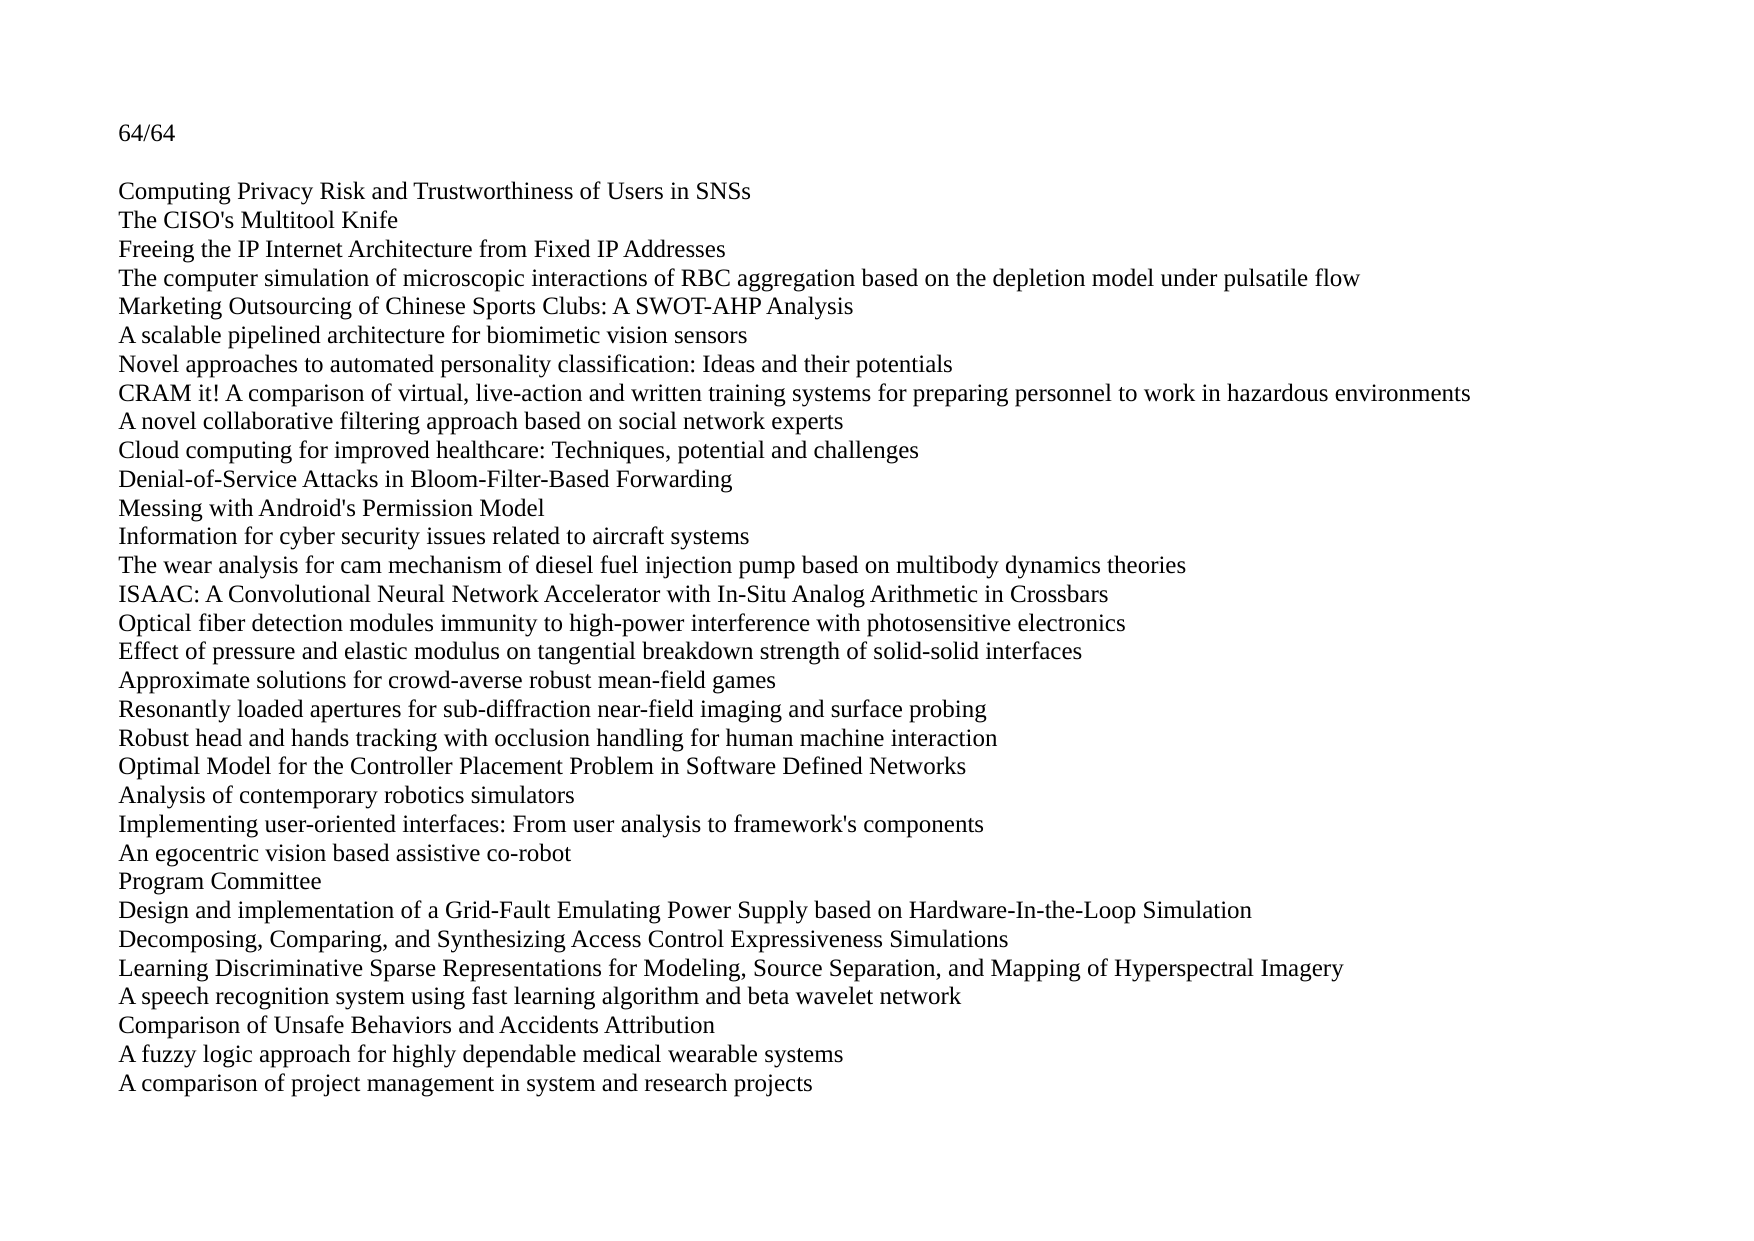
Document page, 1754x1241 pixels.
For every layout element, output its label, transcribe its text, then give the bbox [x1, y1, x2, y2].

text Optimal Model for the Controller Placement Problem in Software Defined Networks [118, 751, 1636, 780]
text A scalable pipelined architecture for biomimetic vision sensors [118, 320, 1636, 349]
text An egocentric vision based assistive co-robot [118, 838, 1636, 866]
text Messing with Android's Permission Model [118, 493, 1636, 521]
text Freeing the IP Internet Architecture from Fixed IP Addresses [118, 234, 1636, 263]
text The CISO's Multitool Knife [118, 205, 1636, 234]
text Denial-of-Service Attacks in Bloom-Filter-Based Forwarding [118, 464, 1636, 493]
text A comparison of project management in system and research projects [118, 1068, 1636, 1096]
text Marketing Outsourcing of Chinese Sports Clubs: A SWOT-AHP Analysis [118, 291, 1636, 320]
text Cloud computing for improved healthcare: Techniques, potential and challenges [118, 435, 1636, 464]
text Implementing user-oriented interfaces: From user analysis to framework's components [118, 809, 1636, 838]
text Optical fiber detection modules immunity to high-power interference with photosensitive electronics [118, 608, 1636, 636]
text Learning Discriminative Sparse Representations for Modeling, Source Separation, and Mapping of Hyperspectral Imagery [118, 953, 1636, 981]
text Analysis of contemporary robotics simulators [118, 780, 1636, 809]
text The computer simulation of microscopic interactions of RBC aggregation based on the depletion model under pulsatile flow [118, 263, 1636, 291]
text The wear analysis for cam mechanism of diesel fuel injection pump based on multibody dynamics theories [118, 550, 1636, 579]
text Information for cyber security issues related to aircraft systems [118, 521, 1636, 550]
text Design and implementation of a Grid-Fault Emulating Power Supply based on Hardware-In-the-Loop Simulation [118, 895, 1636, 924]
text Program Committee [118, 866, 1636, 895]
text Novel approaches to automated personality classification: Ideas and their potentials [118, 349, 1636, 378]
text ISAAC: A Convolutional Neural Network Accelerator with In-Situ Analog Arithmetic in Crossbars [118, 579, 1636, 608]
text Robust head and hands tracking with occlusion handling for human machine interaction [118, 723, 1636, 751]
text Resonantly loaded apertures for sub-diffraction near-field imaging and surface probing [118, 694, 1636, 723]
text A novel collaborative filtering approach based on social network experts [118, 406, 1636, 435]
text Comparison of Unsafe Behaviors and Accidents Attribution [118, 1010, 1636, 1039]
text Computing Privacy Risk and Trustworthiness of Users in SNSs [118, 176, 1636, 205]
text Decomposing, Comparing, and Synthesizing Access Control Expressiveness Simulations [118, 924, 1636, 953]
text Effect of pressure and elastic modulus on tangential breakdown strength of solid-solid interfaces [118, 636, 1636, 665]
text A fuzzy logic approach for highly dependable medical wearable systems [118, 1039, 1636, 1068]
text Approximate solutions for crowd-averse robust mean-field games [118, 665, 1636, 694]
text A speech recognition system using fast learning algorithm and beta wavelet network [118, 981, 1636, 1010]
text CRAM it! A comparison of virtual, live-action and written training systems for preparing personnel to work in hazardous environments [118, 378, 1636, 406]
